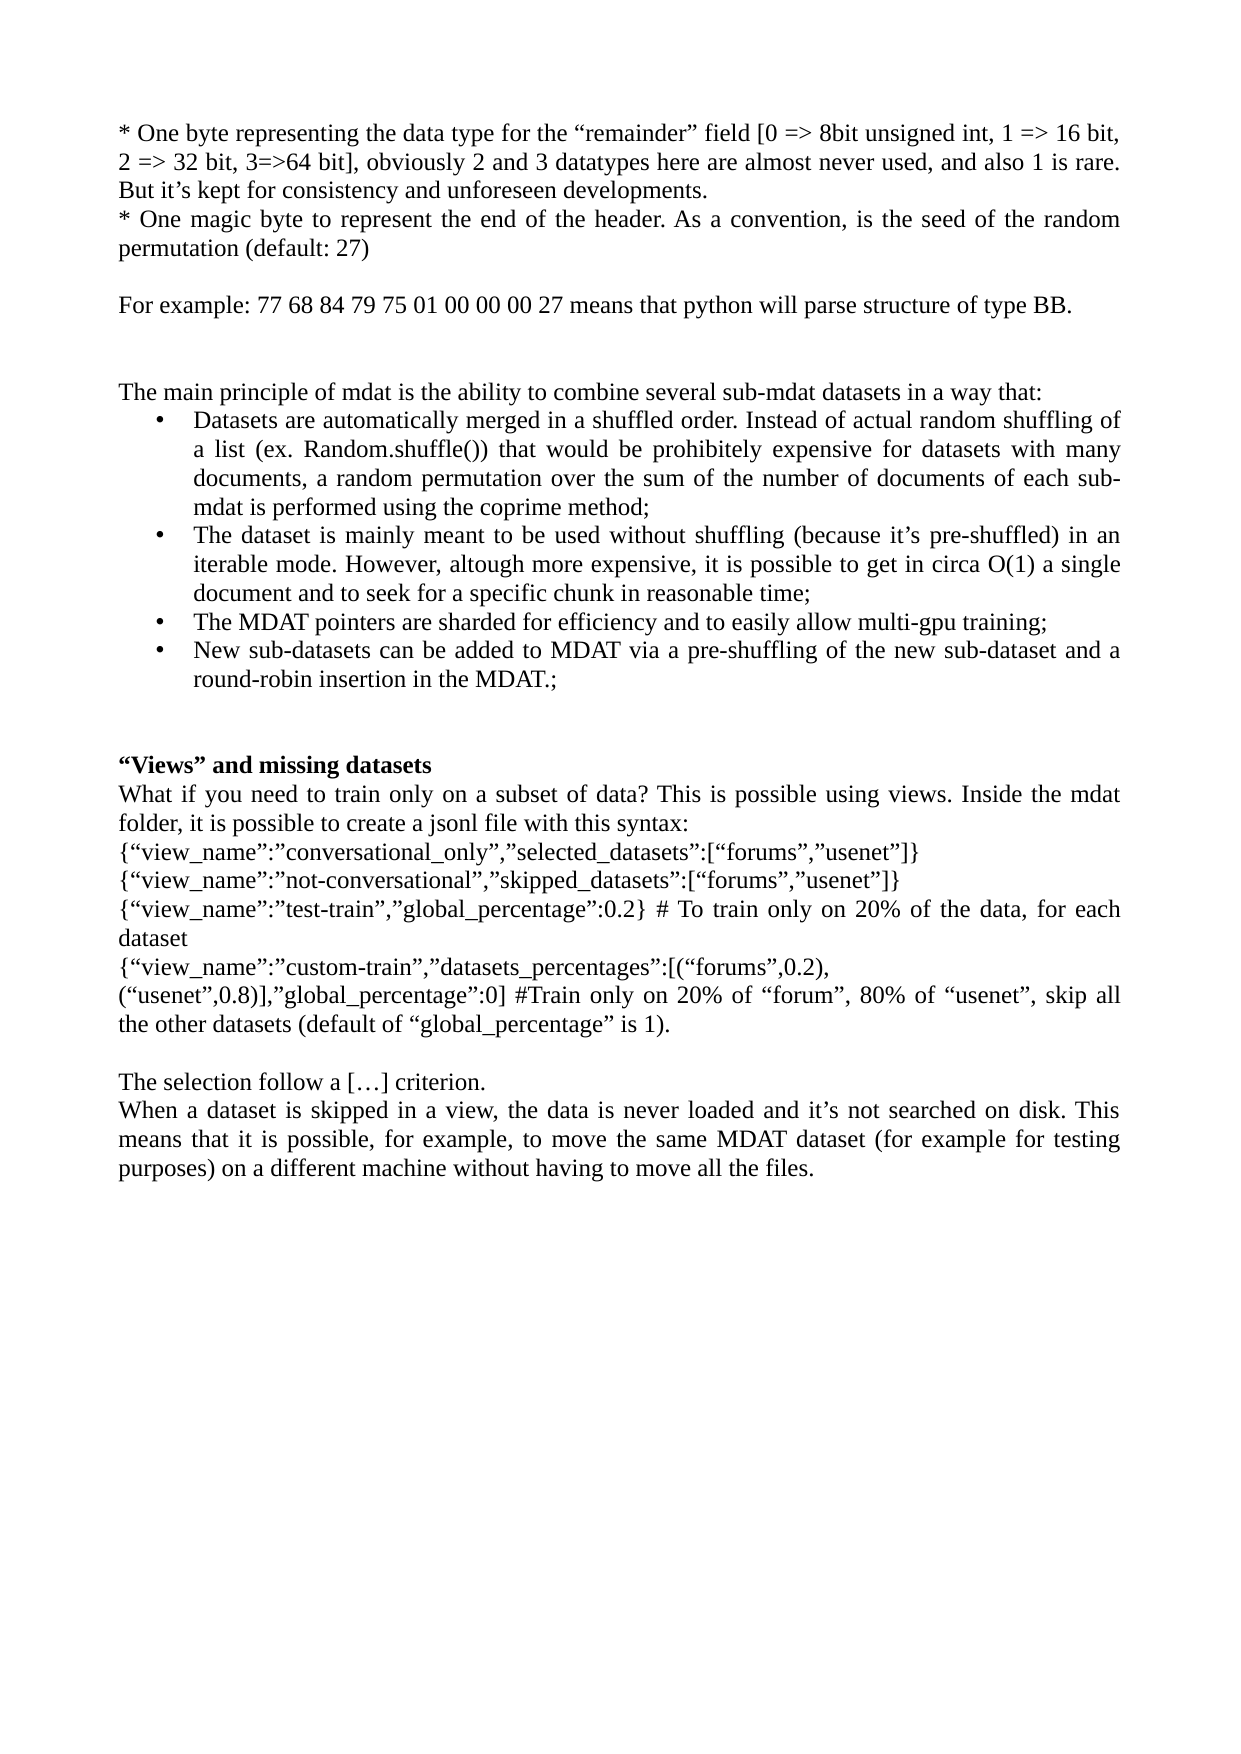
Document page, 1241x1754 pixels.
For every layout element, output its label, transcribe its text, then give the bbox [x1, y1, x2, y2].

list The MDAT pointers are sharded for efficiency and to easily allow multi-gpu training; [156, 607, 1122, 636]
list Datasets are automatically merged in a shuffled order. Instead of actual random shuffling of a list (ex. Random.shuffle()) that would be prohibitely expensive for datasets with many documents, a random permutation over the sum of the number of documents of each sub-mdat is performed using the coprime method; [156, 406, 1122, 521]
text For example: 77 68 84 79 75 01 00 00 00 27 means that python will parse structure of type BB. [118, 291, 1122, 319]
list The dataset is mainly meant to be used without shuffling (because it’s pre-shuffled) in an iterable mode. However, altough more expensive, it is possible to get in circa O(1) a single document and to seek for a specific chunk in reasonable time; [156, 521, 1122, 607]
text * One magic byte to represent the end of the header. As a convention, is the seed of the random permutation (default: 27) [118, 204, 1122, 262]
text What if you need to train only on a subset of data? This is possible using views. Inside the mdat folder, it is possible to create a jsonl file with this syntax: [118, 779, 1122, 837]
text When a dataset is skipped in a view, the data is never loaded and it’s not searched on disk. This means that it is possible, for example, to move the same MDAT dataset (for example for testing purposes) on a different machine without having to move all the files. [118, 1096, 1122, 1182]
text {“view_name”:”not-conversational”,”skipped_datasets”:[“forums”,”usenet”]} [118, 866, 1122, 894]
text The main principle of mdat is the ability to combine several sub-mdat datasets in a way that: [118, 377, 1122, 406]
list New sub-datasets can be added to MDAT via a pre-shuffling of the new sub-dataset and a round-robin insertion in the MDAT.; [156, 636, 1122, 693]
text {“view_name”:”test-train”,”global_percentage”:0.2} # To train only on 20% of the data, for each dataset [118, 894, 1122, 952]
text * One byte representing the data type for the “remainder” field [0 => 8bit unsigned int, 1 => 16 bit, 2 => 32 bit, 3=>64 bit], obviously 2 and 3 datatypes here are almost never used, and also 1 is rare. But it’s kept for consistency and unforeseen developments. [118, 118, 1122, 204]
text {“view_name”:”custom-train”,”datasets_percentages”:[(“forums”,0.2),(“usenet”,0.8)],”global_percentage”:0] #Train only on 20% of “forum”, 80% of “usenet”, skip all the other datasets (default of “global_percentage” is 1). [118, 952, 1122, 1038]
text “Views” and missing datasets [118, 751, 1122, 779]
text {“view_name”:”conversational_only”,”selected_datasets”:[“forums”,”usenet”]} [118, 837, 1122, 866]
text The selection follow a […] criterion. [118, 1067, 1122, 1096]
